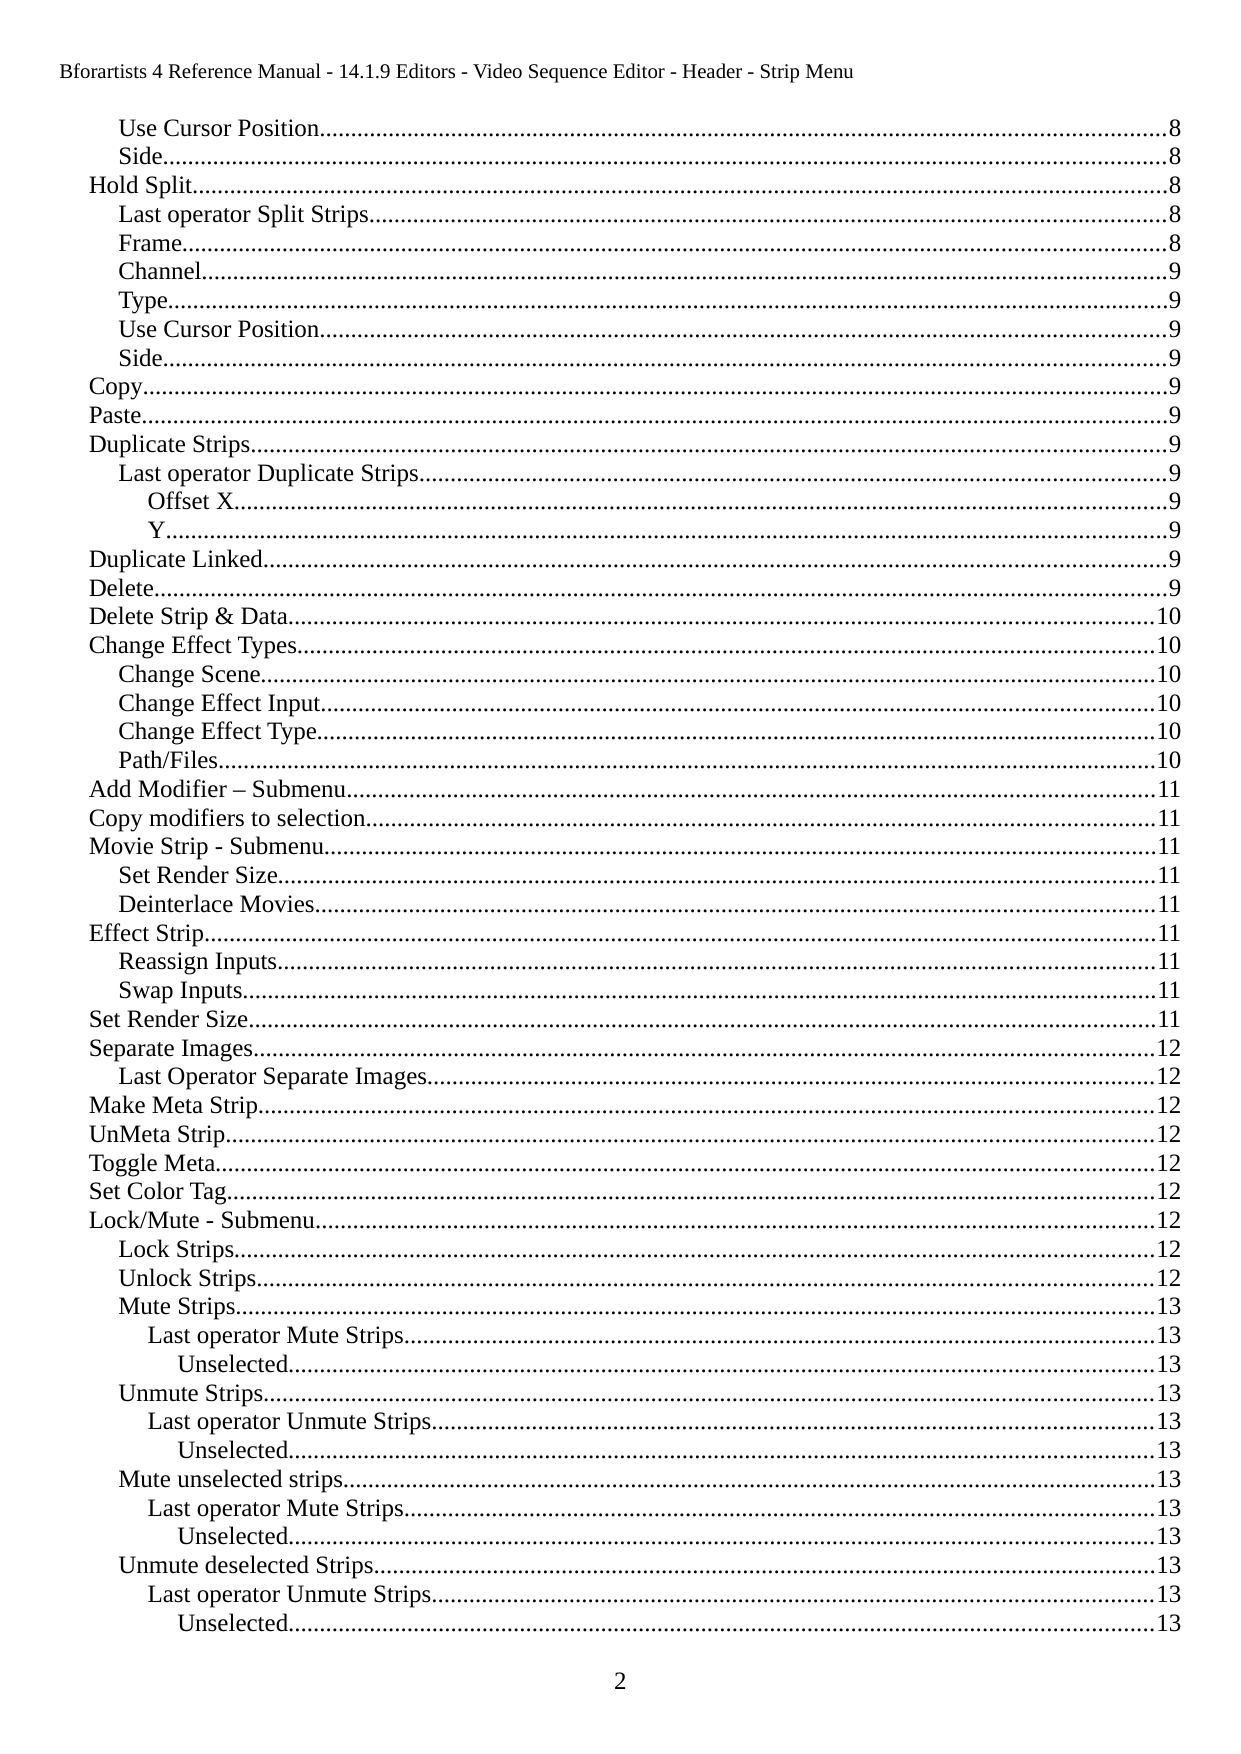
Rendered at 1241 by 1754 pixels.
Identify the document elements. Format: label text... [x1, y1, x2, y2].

text Change Effect Type 10 [118, 716, 1181, 745]
text Copy modifiers to selection 11 [88, 803, 1181, 831]
text Channel 9 [118, 256, 1181, 285]
text Last operator Duplicate Strips 9 [118, 458, 1181, 486]
text UnMeta Strip 12 [88, 1119, 1181, 1148]
text Delete 9 [88, 573, 1181, 601]
text Add Modifier – Submenu 11 [88, 774, 1181, 803]
text Unselected 13 [177, 1521, 1181, 1550]
text Unmute Strips 13 [118, 1378, 1181, 1406]
text Unselected 13 [177, 1349, 1181, 1378]
text Unlock Strips 12 [118, 1263, 1181, 1291]
text Offset X 9 [147, 486, 1181, 515]
text Unselected 13 [177, 1608, 1181, 1636]
text Mute Strips 13 [118, 1291, 1181, 1320]
text Side 8 [118, 141, 1181, 170]
text Side 9 [118, 343, 1181, 371]
text Deinterlace Movies 11 [118, 889, 1181, 918]
text Last operator Unmute Strips 13 [147, 1579, 1181, 1608]
text Y 9 [147, 515, 1181, 544]
text Hold Split 8 [88, 170, 1181, 199]
text Lock/Mute - Submenu 12 [88, 1205, 1181, 1234]
text Path/Files 10 [118, 745, 1181, 774]
text Type 9 [118, 285, 1181, 314]
text Use Cursor Position 9 [118, 314, 1181, 343]
text Movie Strip - Submenu 11 [88, 831, 1181, 860]
text Toggle Meta 12 [88, 1148, 1181, 1176]
text Make Meta Strip 12 [88, 1090, 1181, 1119]
text Duplicate Linked 9 [88, 544, 1181, 573]
text Frame 8 [118, 228, 1181, 256]
text Set Render Size 11 [118, 860, 1181, 889]
text Last operator Unmute Strips 13 [147, 1406, 1181, 1435]
text Last Operator Separate Images 12 [118, 1061, 1181, 1090]
text Use Cursor Position 8 [118, 113, 1181, 141]
text Last operator Mute Strips 13 [147, 1493, 1181, 1521]
text Unmute deselected Strips 13 [118, 1550, 1181, 1579]
text Last operator Mute Strips 13 [147, 1320, 1181, 1349]
text Set Color Tag 12 [88, 1176, 1181, 1205]
text Change Effect Types 10 [88, 630, 1181, 659]
text Paste 9 [88, 400, 1181, 429]
text Unselected 13 [177, 1435, 1181, 1464]
text Change Scene 10 [118, 659, 1181, 688]
text Mute unselected strips 13 [118, 1464, 1181, 1493]
text Duplicate Strips 9 [88, 429, 1181, 458]
text Effect Strip 11 [88, 918, 1181, 946]
text Set Render Size 11 [88, 1004, 1181, 1033]
text Separate Images 12 [88, 1033, 1181, 1061]
text Last operator Split Strips 8 [118, 199, 1181, 228]
text Delete Strip & Data 10 [88, 601, 1181, 630]
text Reassign Inputs 11 [118, 946, 1181, 975]
text Lock Strips 12 [118, 1234, 1181, 1263]
text Copy 9 [88, 371, 1181, 400]
text Swap Inputs 11 [118, 975, 1181, 1004]
text Change Effect Input 10 [118, 688, 1181, 716]
